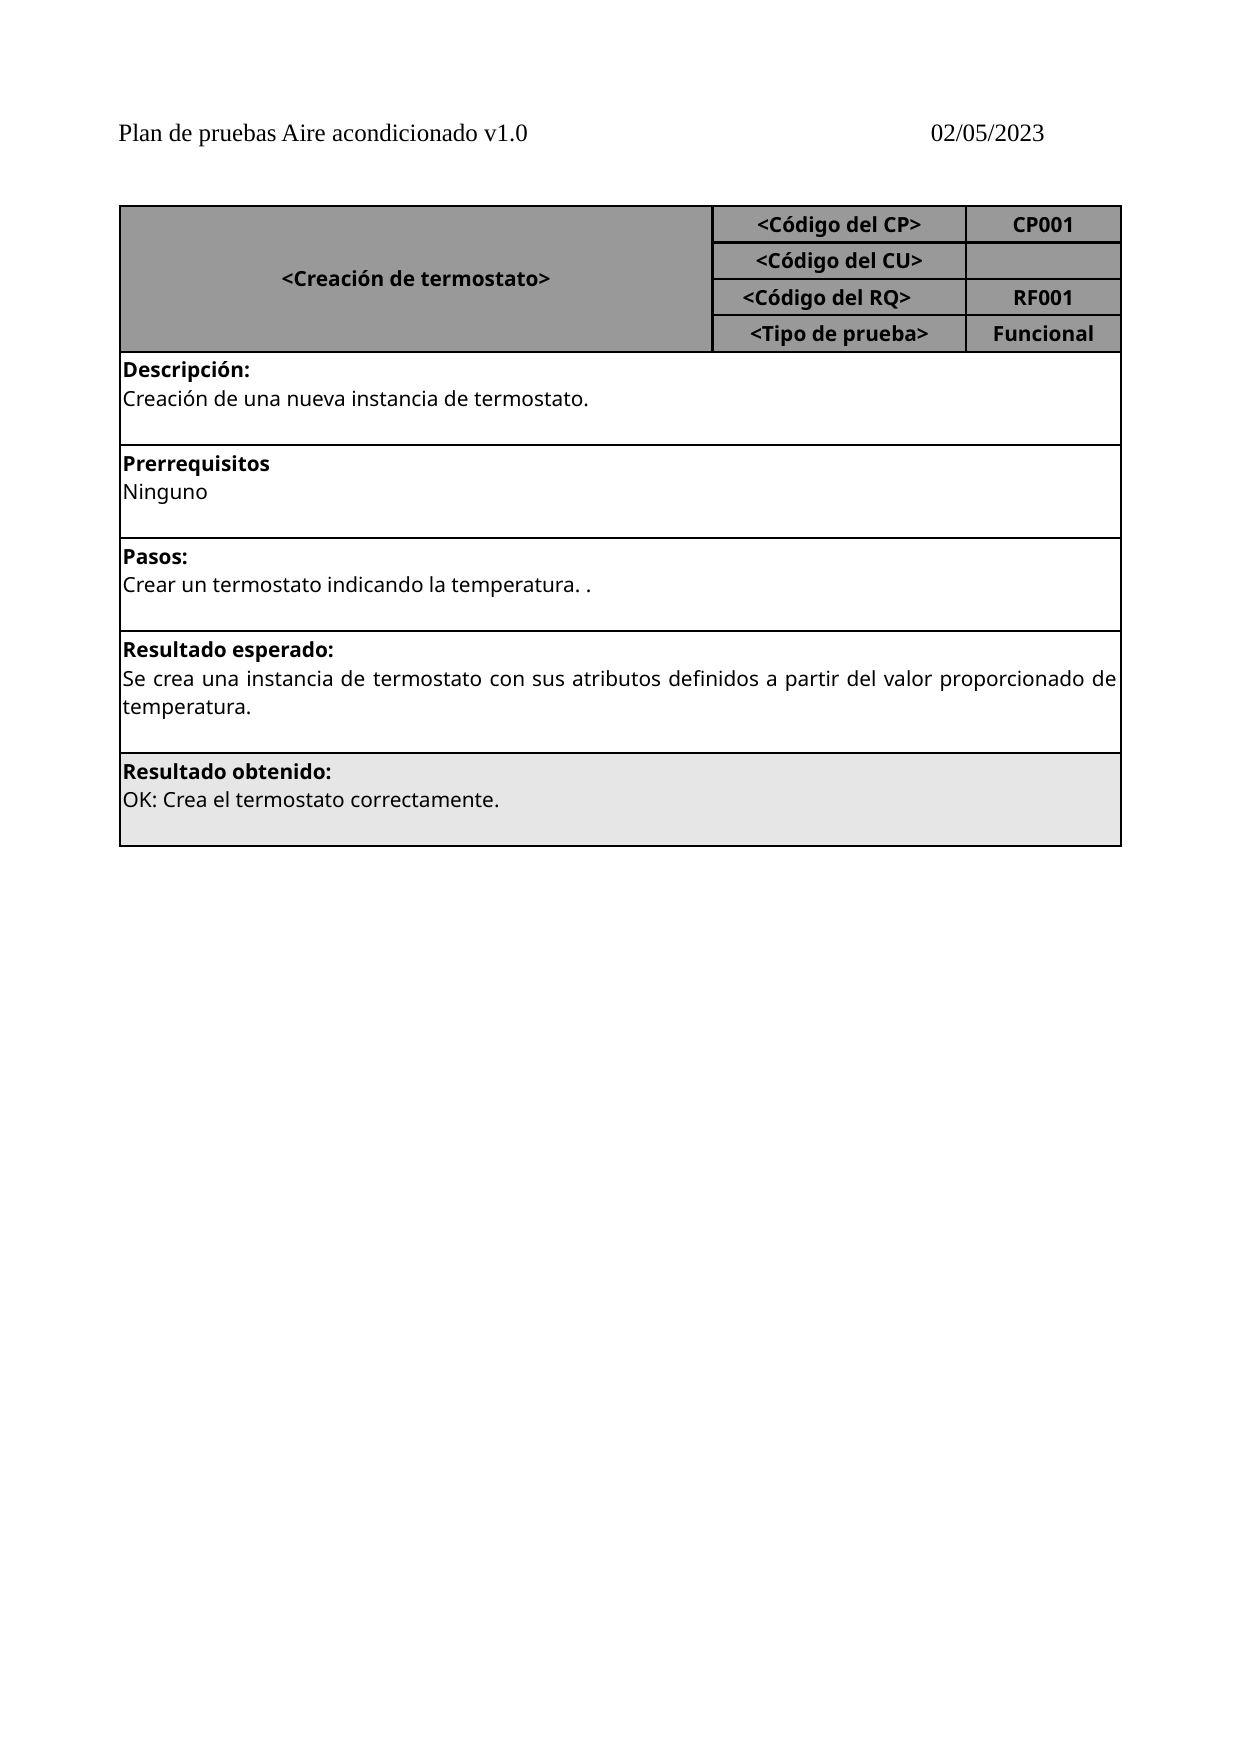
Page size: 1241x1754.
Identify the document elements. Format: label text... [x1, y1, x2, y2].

table_cell Prerrequisitos Ninguno [121, 446, 1120, 537]
table_cell RF001 [967, 280, 1120, 314]
table_cell [967, 244, 1120, 278]
table_cell <Tipo de prueba> [714, 316, 965, 351]
table_header <Código del CP> [714, 207, 965, 241]
table_cell <Código del CU> [714, 244, 965, 278]
table_cell Descripción: Creación de una nueva instancia de termostato. [121, 353, 1120, 444]
table_header <Creación de termostato> [121, 207, 711, 351]
table_header CP001 [967, 207, 1120, 241]
table_cell Resultado esperado: Se crea una instancia de termostato con sus atributos definidos a partir del valor proporcionado de temperatura. [121, 632, 1120, 752]
table_cell <Código del RQ> [714, 280, 965, 314]
table_cell Pasos: Crear un termostato indicando la temperatura. . [121, 539, 1120, 630]
table_cell Funcional [967, 316, 1120, 351]
table_cell Resultado obtenido: OK: Crea el termostato correctamente. [121, 754, 1120, 845]
